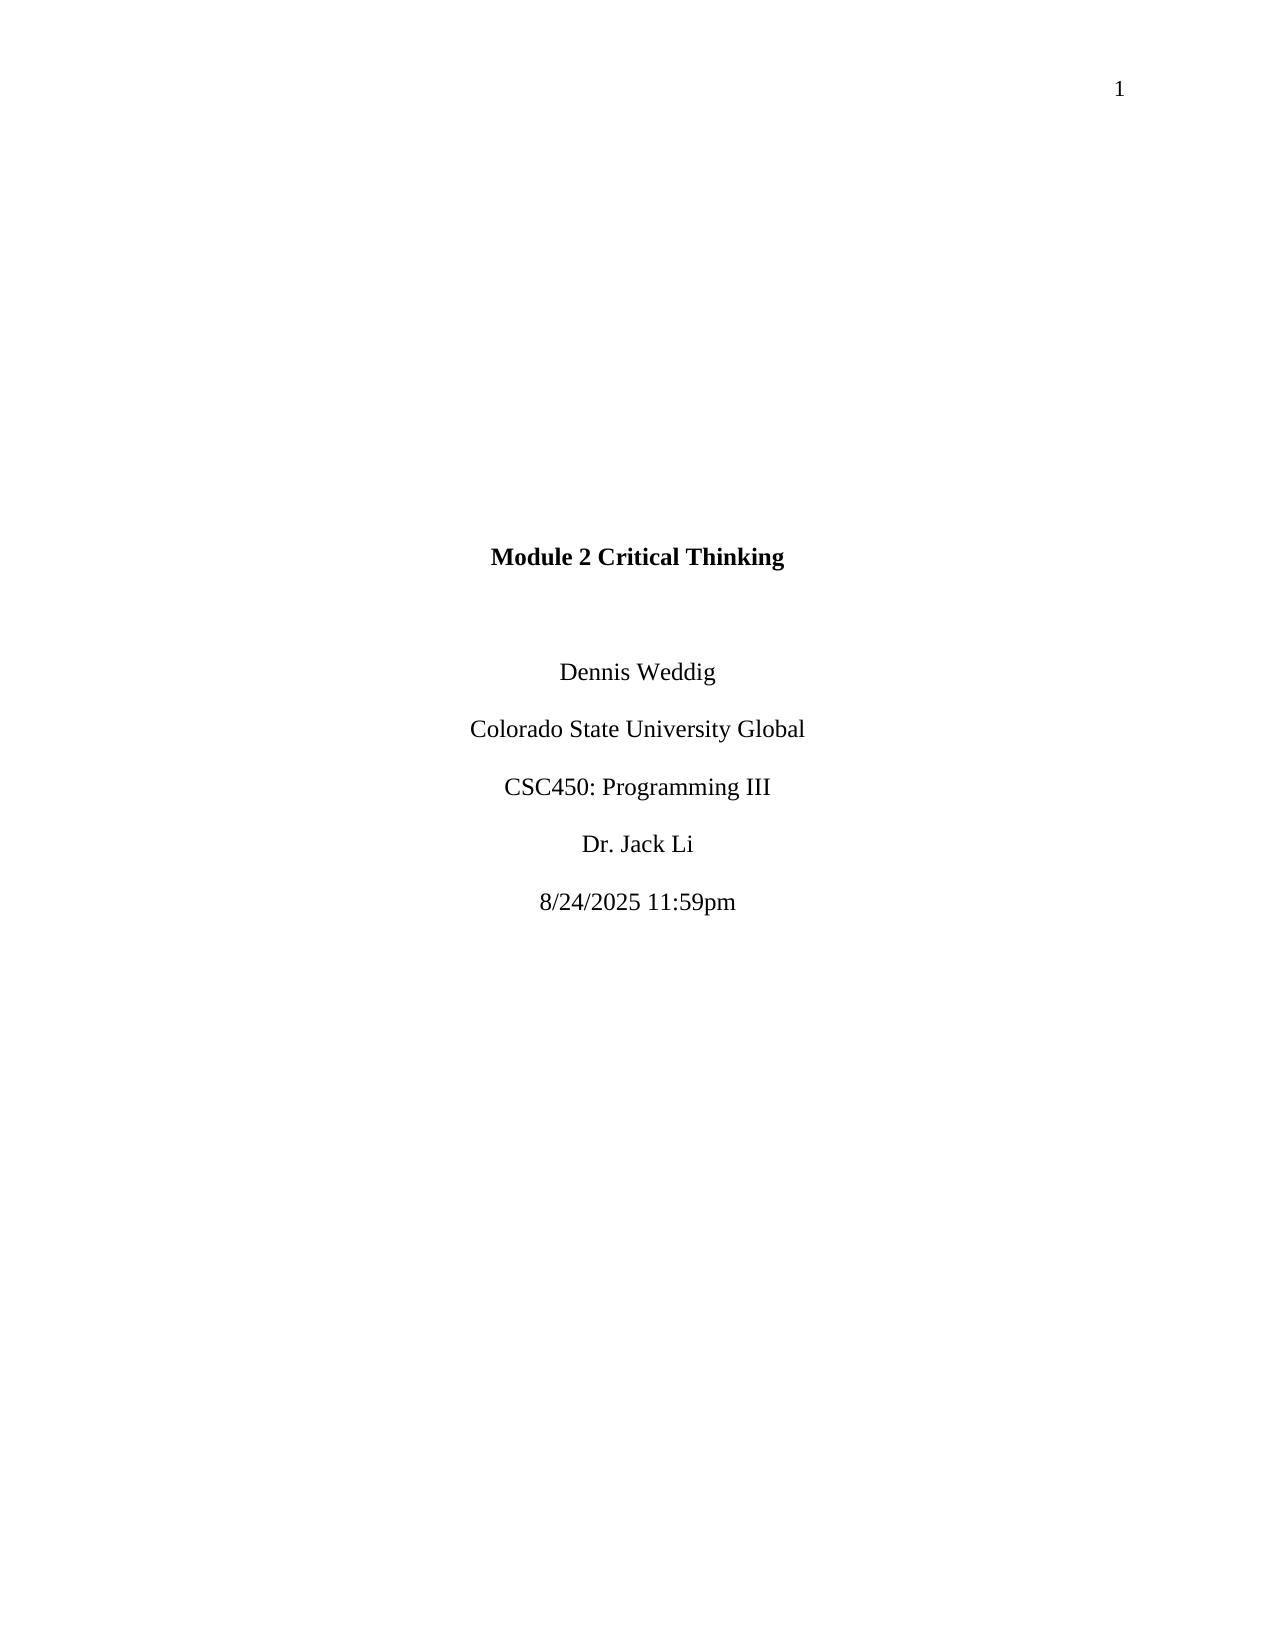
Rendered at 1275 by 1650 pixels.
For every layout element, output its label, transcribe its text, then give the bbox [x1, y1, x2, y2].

text Colorado State University Global [805, 714, 1125, 743]
text Dennis Weddig [716, 657, 1125, 685]
text 8/24/2025 11:59pm [150, 887, 539, 915]
text Dennis Weddig [150, 657, 559, 685]
text Colorado State University Global [150, 714, 470, 743]
text Dr. Jack Li [693, 829, 1125, 858]
text Module 2 Critical Thinking [784, 542, 1125, 570]
text CSC450: Programming III [150, 772, 504, 800]
text CSC450: Programming III [771, 772, 1125, 800]
text Module 2 Critical Thinking [150, 542, 491, 570]
text 8/24/2025 11:59pm [736, 887, 1125, 915]
text Dr. Jack Li [150, 829, 582, 858]
